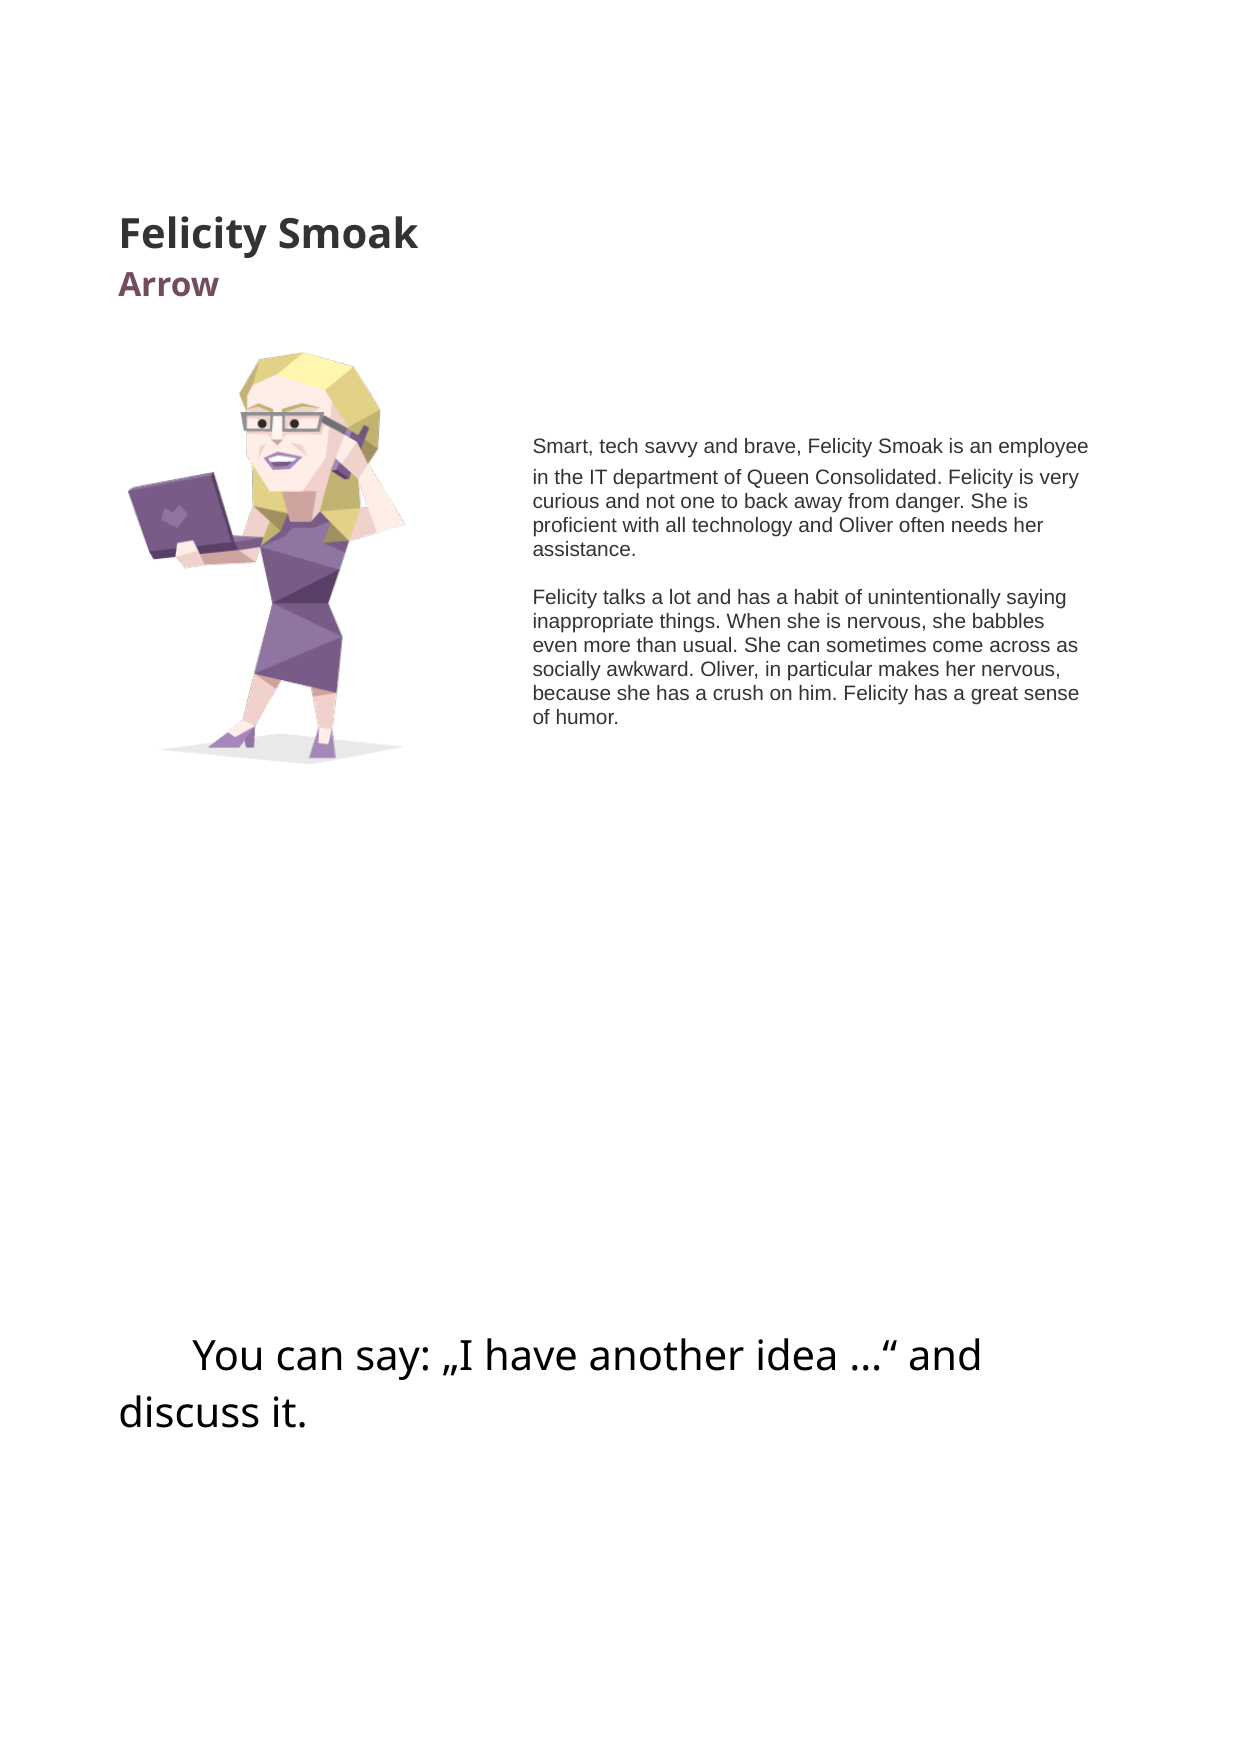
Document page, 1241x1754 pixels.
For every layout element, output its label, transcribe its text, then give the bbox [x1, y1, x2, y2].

text Arrow [118, 260, 1122, 306]
picture [59, 351, 473, 765]
text You can say: „I have another idea …“ and discuss it. [118, 1326, 1122, 1439]
text Felicity Smoak [118, 204, 1122, 260]
text Felicity talks a lot and has a habit of unintentionally saying inappropriate things. When she is nervous, she babbles even more than usual. She can sometimes come across as socially awkward. Oliver, in particular makes her nervous, because she has a crush on him. Felicity has a great sense of humor. [473, 585, 1122, 757]
text Smart, tech savvy and brave, Felicity Smoak is an employee in the IT department of Queen Consolidated. Felicity is very curious and not one to back away from danger. She is proficient with all technology and Oliver often needs her assistance. [473, 408, 1122, 561]
